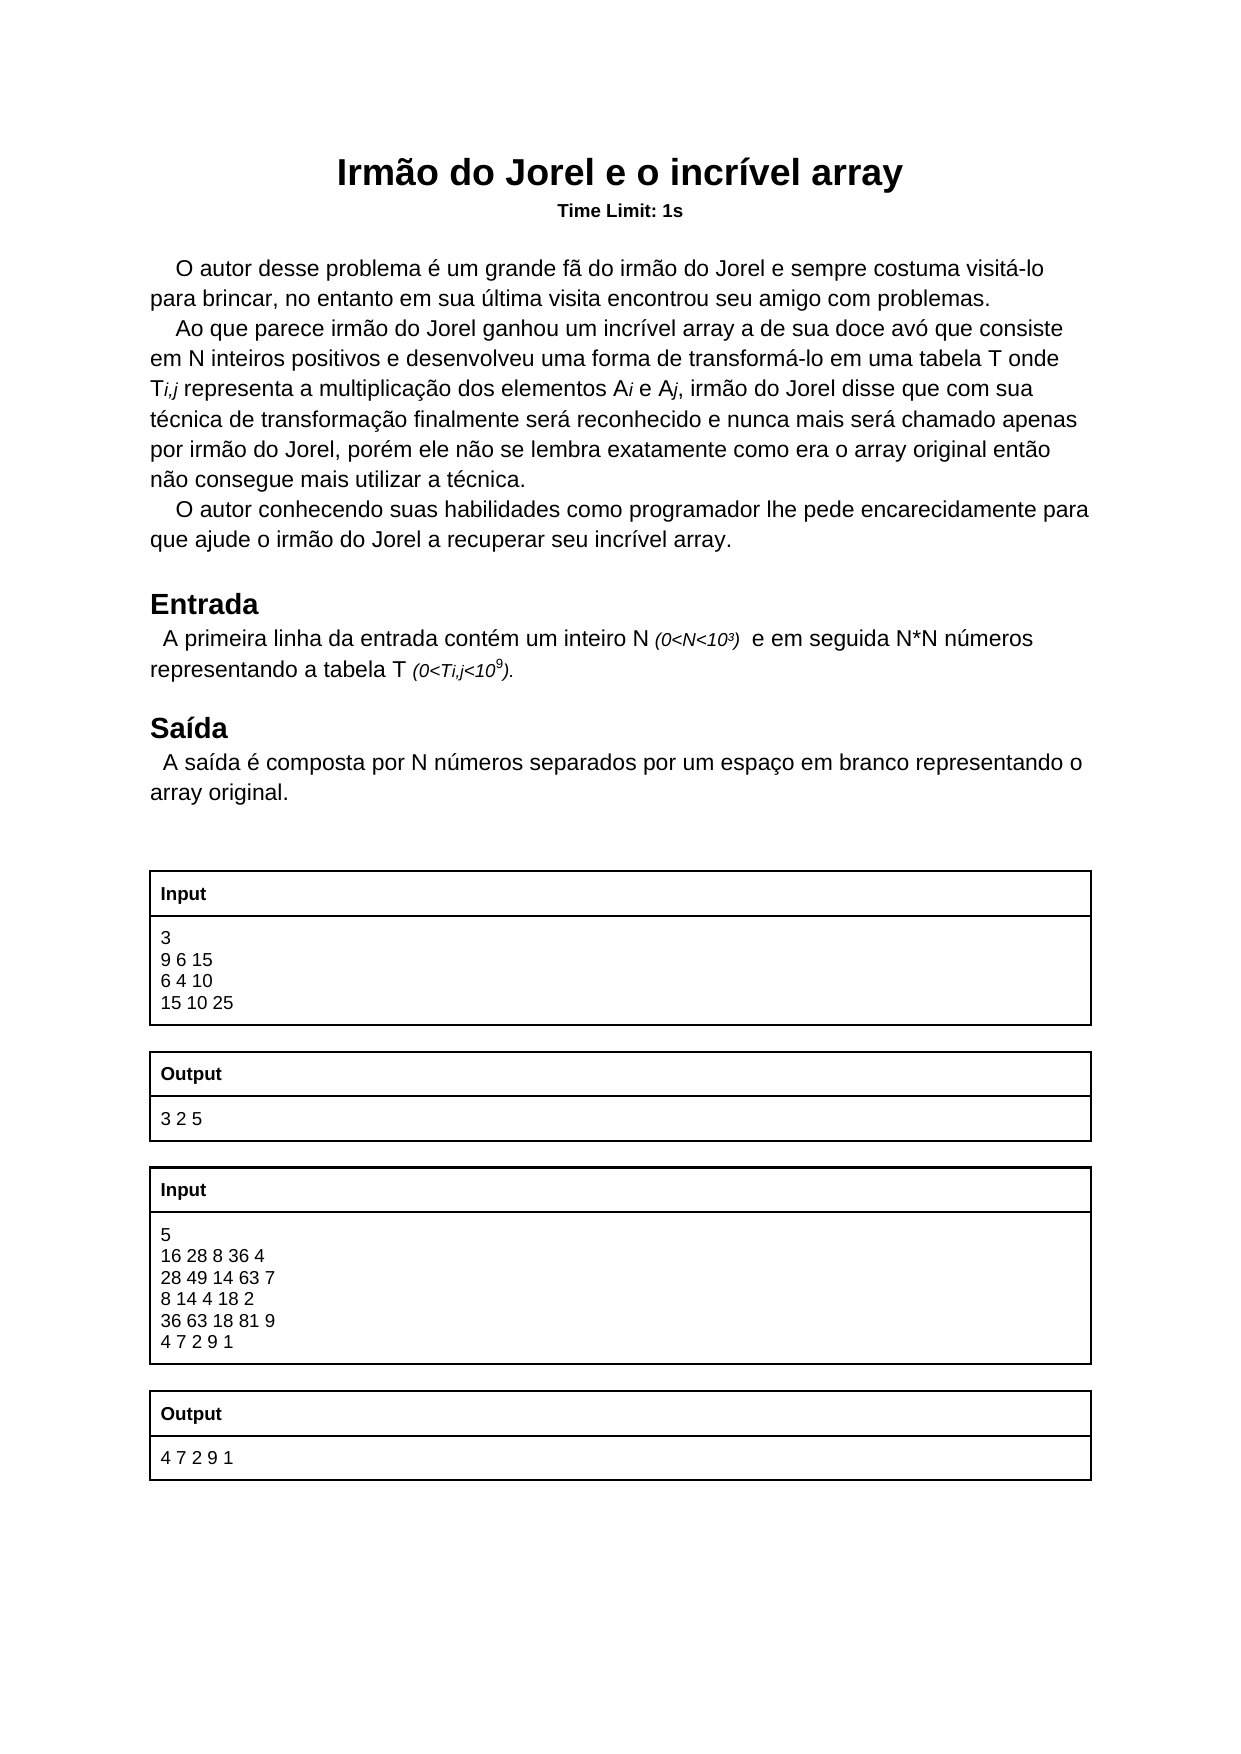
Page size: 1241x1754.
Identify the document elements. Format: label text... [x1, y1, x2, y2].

table_header Output [151, 1053, 1090, 1095]
text O autor conhecendo suas habilidades como programador lhe pede encarecidamente para que ajude o irmão do Jorel a recuperar seu incrível array. [150, 496, 1090, 553]
text O autor desse problema é um grande fã do irmão do Jorel e sempre costuma visitá-lo para brincar, no entanto em sua última visita encontrou seu amigo com problemas. [150, 254, 1090, 311]
text Irmão do Jorel e o incrível array [150, 150, 1090, 193]
table_cell 3 2 5 [151, 1097, 1090, 1139]
text Ao que parece irmão do Jorel ganhou um incrível array a de sua doce avó que consiste em N inteiros positivos e desenvolveu uma forma de transformá-lo em uma tabela T onde Ti,j representa a multiplicação dos elementos Ai e Aj, irmão do Jorel disse que com sua técnica de transformação finalmente será reconhecido e nunca mais será chamado apenas por irmão do Jorel, porém ele não se lembra exatamente como era o array original então não consegue mais utilizar a técnica. [150, 315, 1090, 492]
text Time Limit: 1s [150, 199, 1090, 221]
table_header Output [151, 1392, 1090, 1434]
text Saída [150, 711, 1090, 744]
table_cell 3 9 6 15 6 4 10 15 10 25 [151, 917, 1090, 1024]
table_header Input [151, 1169, 1090, 1211]
text Entrada [150, 587, 1090, 620]
table_header Input [151, 872, 1090, 914]
table_cell 5 16 28 8 36 4 28 49 14 63 7 8 14 4 18 2 36 63 18 81 9 4 7 2 9 1 [151, 1213, 1090, 1363]
table_cell 4 7 2 9 1 [151, 1437, 1090, 1479]
text A primeira linha da entrada contém um inteiro N (0<N<10³) e em seguida N*N números representando a tabela T (0<Ti,j<109). [150, 625, 1090, 682]
text A saída é composta por N números separados por um espaço em branco representando o array original. [150, 749, 1090, 806]
